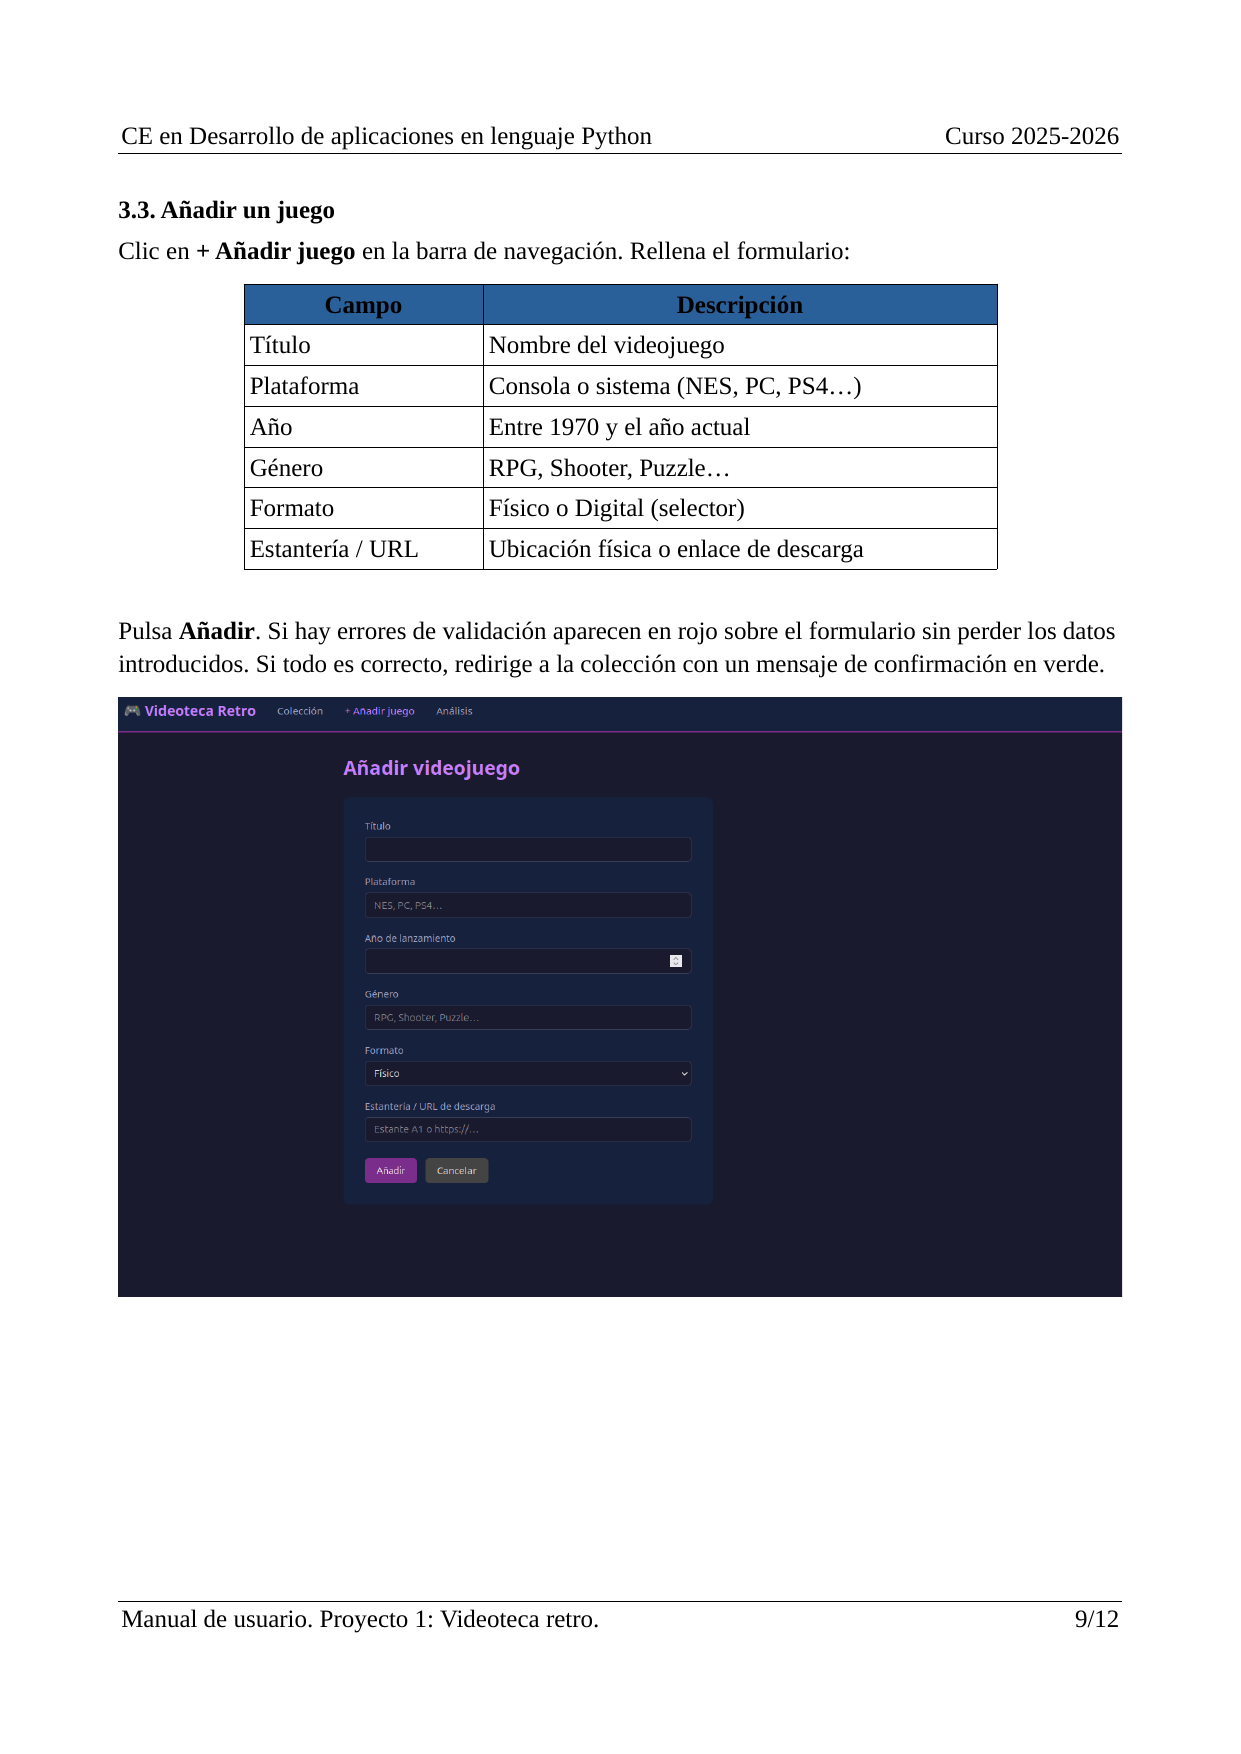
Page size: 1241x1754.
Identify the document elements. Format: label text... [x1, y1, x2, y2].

table_cell Título [245, 325, 483, 365]
table_cell Formato [245, 488, 483, 528]
table_cell Año [245, 407, 483, 447]
subtitle 3.3. Añadir un juego [118, 195, 1122, 223]
table_cell Estantería / URL [245, 529, 483, 569]
table_cell Físico o Digital (selector) [484, 488, 997, 528]
table_cell Plataforma [245, 366, 483, 406]
picture [118, 697, 1123, 1297]
table_header Campo [245, 285, 483, 324]
table_cell Ubicación física o enlace de descarga [484, 529, 997, 569]
text Clic en + Añadir juego en la barra de navegación. Rellena el formulario: [118, 236, 1122, 265]
text Pulsa Añadir. Si hay errores de validación aparecen en rojo sobre el formulario sin perder los datos introducidos. Si todo es correcto, redirige a la colección con un mensaje de confirmación en verde. [118, 616, 1122, 678]
table_cell Género [245, 448, 483, 487]
table_cell Consola o sistema (NES, PC, PS4…) [484, 366, 997, 406]
table_cell Nombre del videojuego [484, 325, 997, 365]
table_cell Entre 1970 y el año actual [484, 407, 997, 447]
table_cell RPG, Shooter, Puzzle… [484, 448, 997, 487]
table_header Descripción [484, 285, 997, 324]
